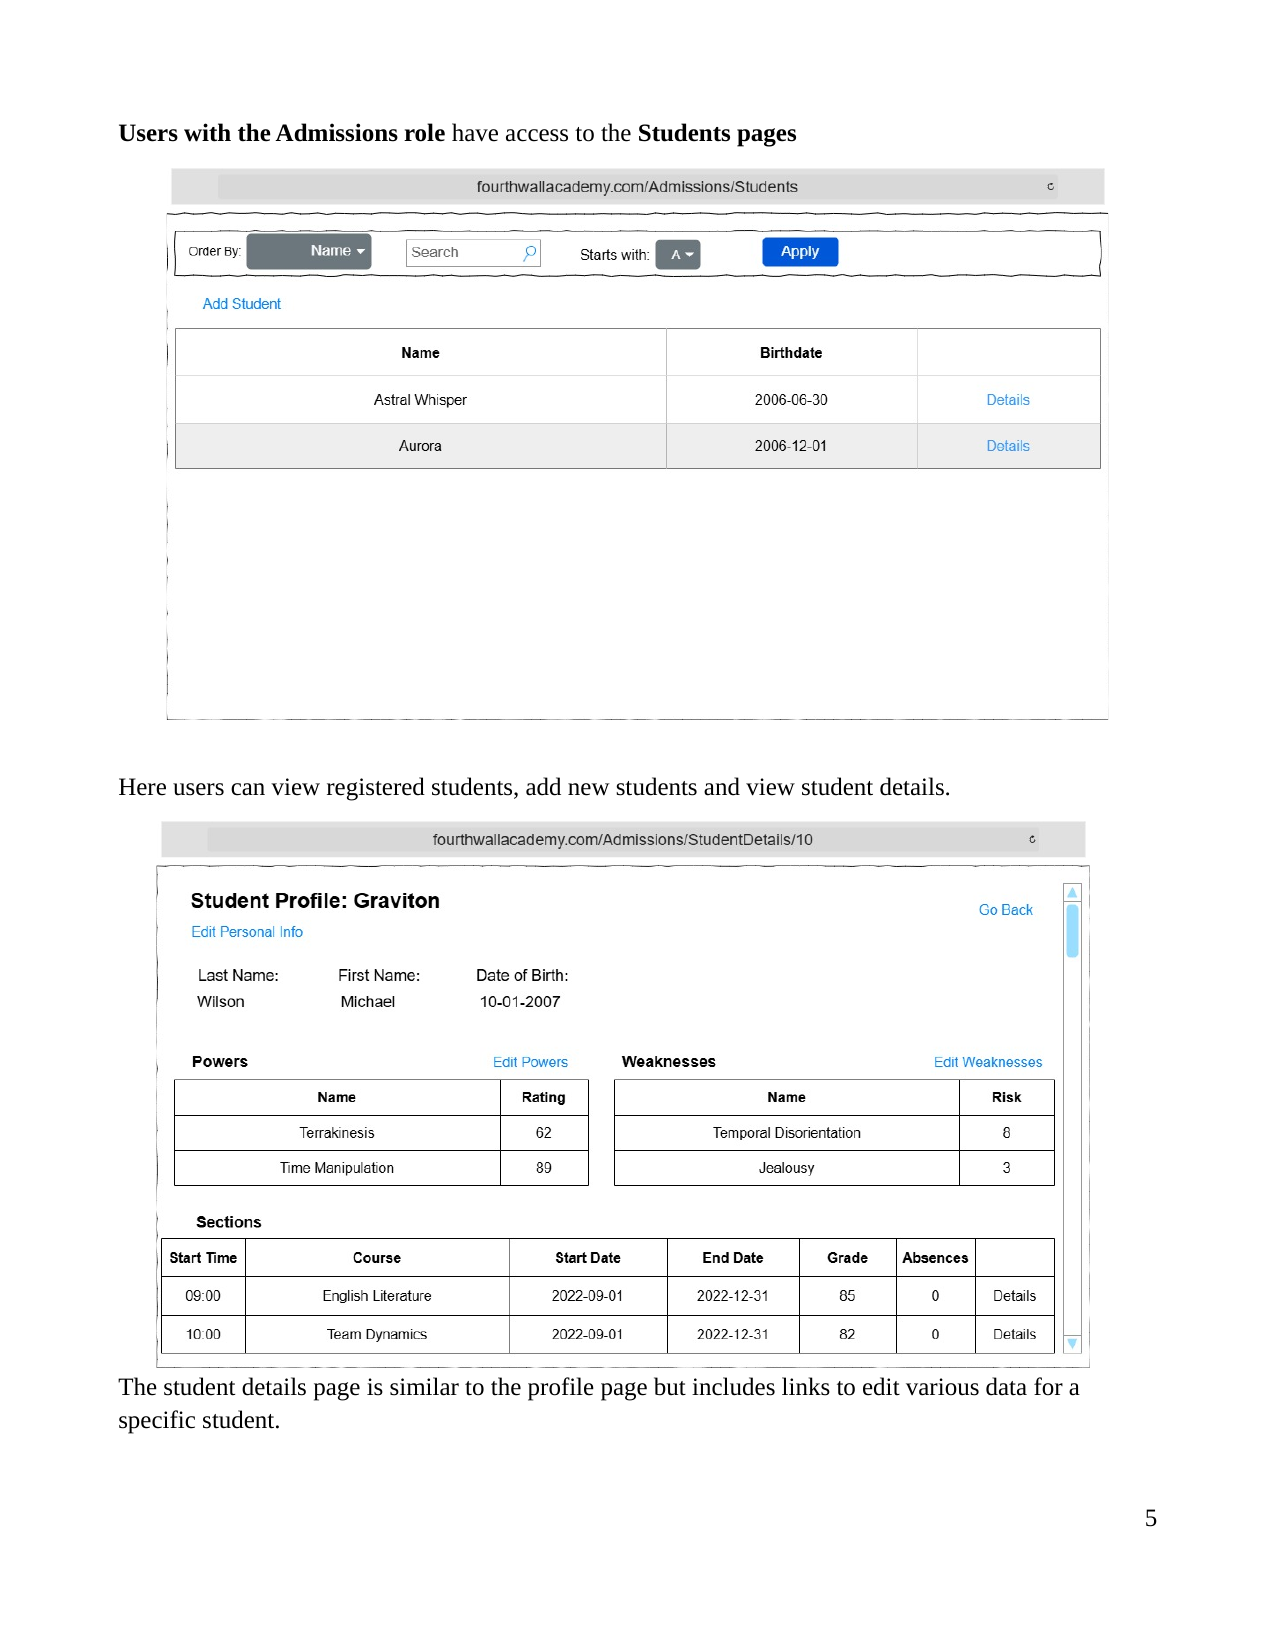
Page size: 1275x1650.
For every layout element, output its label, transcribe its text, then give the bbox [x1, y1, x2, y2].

text Here users can view registered students, add new students and view student details. [118, 772, 1157, 800]
picture [156, 821, 1090, 1368]
text Users with the Admissions role have access to the Students pages [118, 118, 1157, 147]
picture [166, 168, 1109, 720]
text The student details page is similar to the profile page but includes links to edit various data for a specific student. [118, 819, 1157, 1433]
